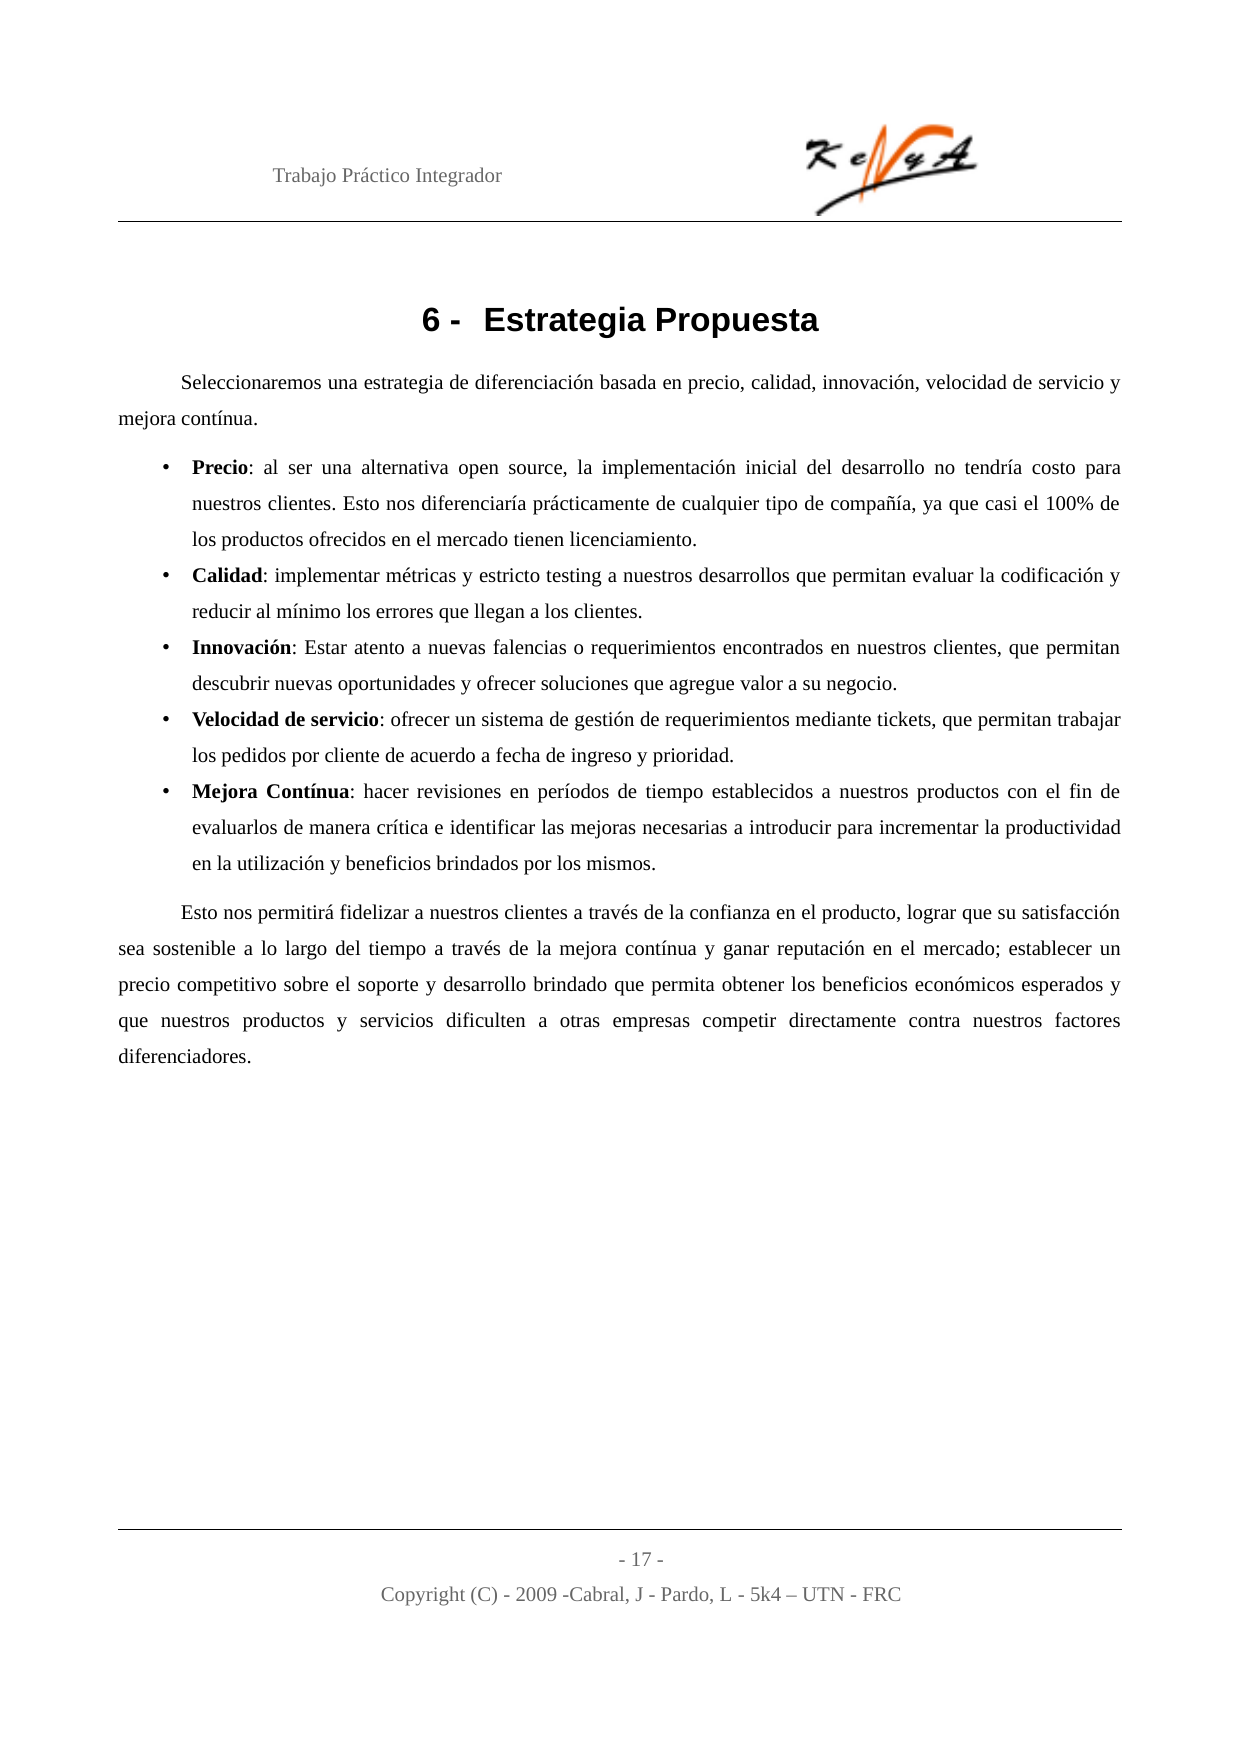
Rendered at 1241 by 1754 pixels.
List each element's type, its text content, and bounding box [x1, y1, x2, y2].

subtitle Estrategia Propuesta [118, 300, 1122, 338]
text Esto nos permitirá fidelizar a nuestros clientes a través de la confianza en el producto, lograr que su satisfacción sea sostenible a lo largo del tiempo a través de la mejora contínua y ganar reputación en el mercado; establecer un precio competitivo sobre el soporte y desarrollo brindado que permita obtener los beneficios económicos esperados y que nuestros productos y servicios dificulten a otras empresas competir directamente contra nuestros factores diferenciadores. [118, 900, 1122, 1068]
list Precio: al ser una alternativa open source, la implementación inicial del desarrollo no tendría costo para nuestros clientes. Esto nos diferenciaría prácticamente de cualquier tipo de compañía, ya que casi el 100% de los productos ofrecidos en el mercado tienen licenciamiento. [162, 455, 1122, 551]
list Velocidad de servicio: ofrecer un sistema de gestión de requerimientos mediante tickets, que permitan trabajar los pedidos por cliente de acuerdo a fecha de ingreso y prioridad. [162, 707, 1122, 767]
list Innovación: Estar atento a nuevas falencias o requerimientos encontrados en nuestros clientes, que permitan descubrir nuevas oportunidades y ofrecer soluciones que agregue valor a su negocio. [162, 635, 1122, 695]
list Calidad: implementar métricas y estricto testing a nuestros desarrollos que permitan evaluar la codificación y reducir al mínimo los errores que llegan a los clientes. [162, 563, 1122, 623]
picture [805, 123, 979, 216]
list Mejora Contínua: hacer revisiones en períodos de tiempo establecidos a nuestros productos con el fin de evaluarlos de manera crítica e identificar las mejoras necesarias a introducir para incrementar la productividad en la utilización y beneficios brindados por los mismos. [162, 779, 1122, 875]
text Seleccionaremos una estrategia de diferenciación basada en precio, calidad, innovación, velocidad de servicio y mejora contínua. [118, 370, 1122, 430]
